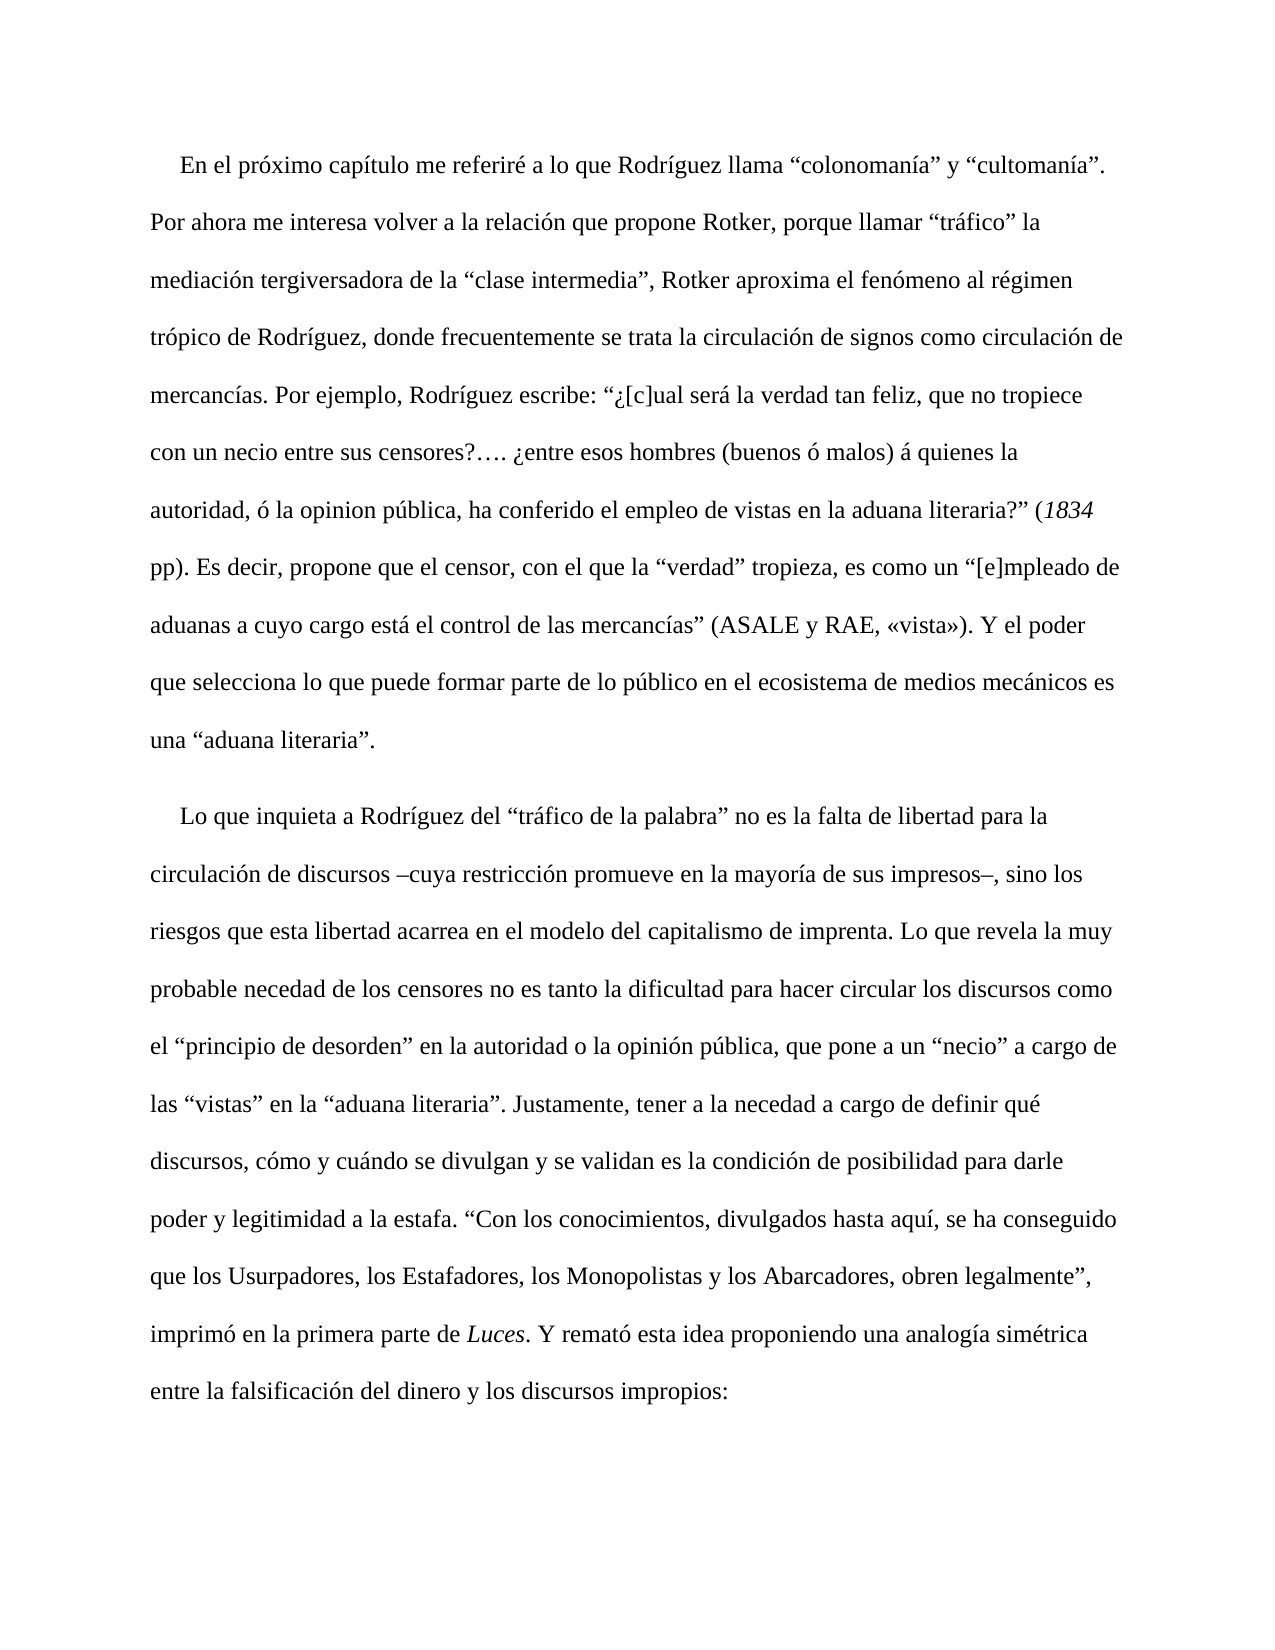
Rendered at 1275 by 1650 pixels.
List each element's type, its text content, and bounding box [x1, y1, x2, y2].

text En el próximo capítulo me referiré a lo que Rodríguez llama “colonomanía” y “cultomanía”. Por ahora me interesa volver a la relación que propone Rotker, porque llamar “tráfico” la mediación tergiversadora de la “clase intermedia”, Rotker aproxima el fenómeno al régimen trópico de Rodríguez, donde frecuentemente se trata la circulación de signos como circulación de mercancías. Por ejemplo, Rodríguez escribe: “¿[c]ual será la verdad tan feliz, que no tropiece con un necio entre sus censores?…. ¿entre esos hombres (buenos ó malos) á quienes la autoridad, ó la opinion pública, ha conferido el empleo de vistas en la aduana literaria?” (1834 pp). Es decir, propone que el censor, con el que la “verdad” tropieza, es como un “[e]mpleado de aduanas a cuyo cargo está el control de las mercancías” (ASALE y RAE, «vista»). Y el poder que selecciona lo que puede formar parte de lo público en el ecosistema de medios mecánicos es una “aduana literaria”. [150, 150, 1125, 754]
text Lo que inquieta a Rodríguez del “tráfico de la palabra” no es la falta de libertad para la circulación de discursos –cuya restricción promueve en la mayoría de sus impresos–, sino los riesgos que esta libertad acarrea en el modelo del capitalismo de imprenta. Lo que revela la muy probable necedad de los censores no es tanto la dificultad para hacer circular los discursos como el “principio de desorden” en la autoridad o la opinión pública, que pone a un “necio” a cargo de las “vistas” en la “aduana literaria”. Justamente, tener a la necedad a cargo de definir qué discursos, cómo y cuándo se divulgan y se validan es la condición de posibilidad para darle poder y legitimidad a la estafa. “Con los conocimientos, divulgados hasta aquí, se ha conseguido que los Usurpadores, los Estafadores, los Monopolistas y los Abarcadores, obren legalmente”, imprimó en la primera parte de Luces. Y remató esta idea proponiendo una analogía simétrica entre la falsificación del dinero y los discursos impropios: [150, 801, 1125, 1405]
